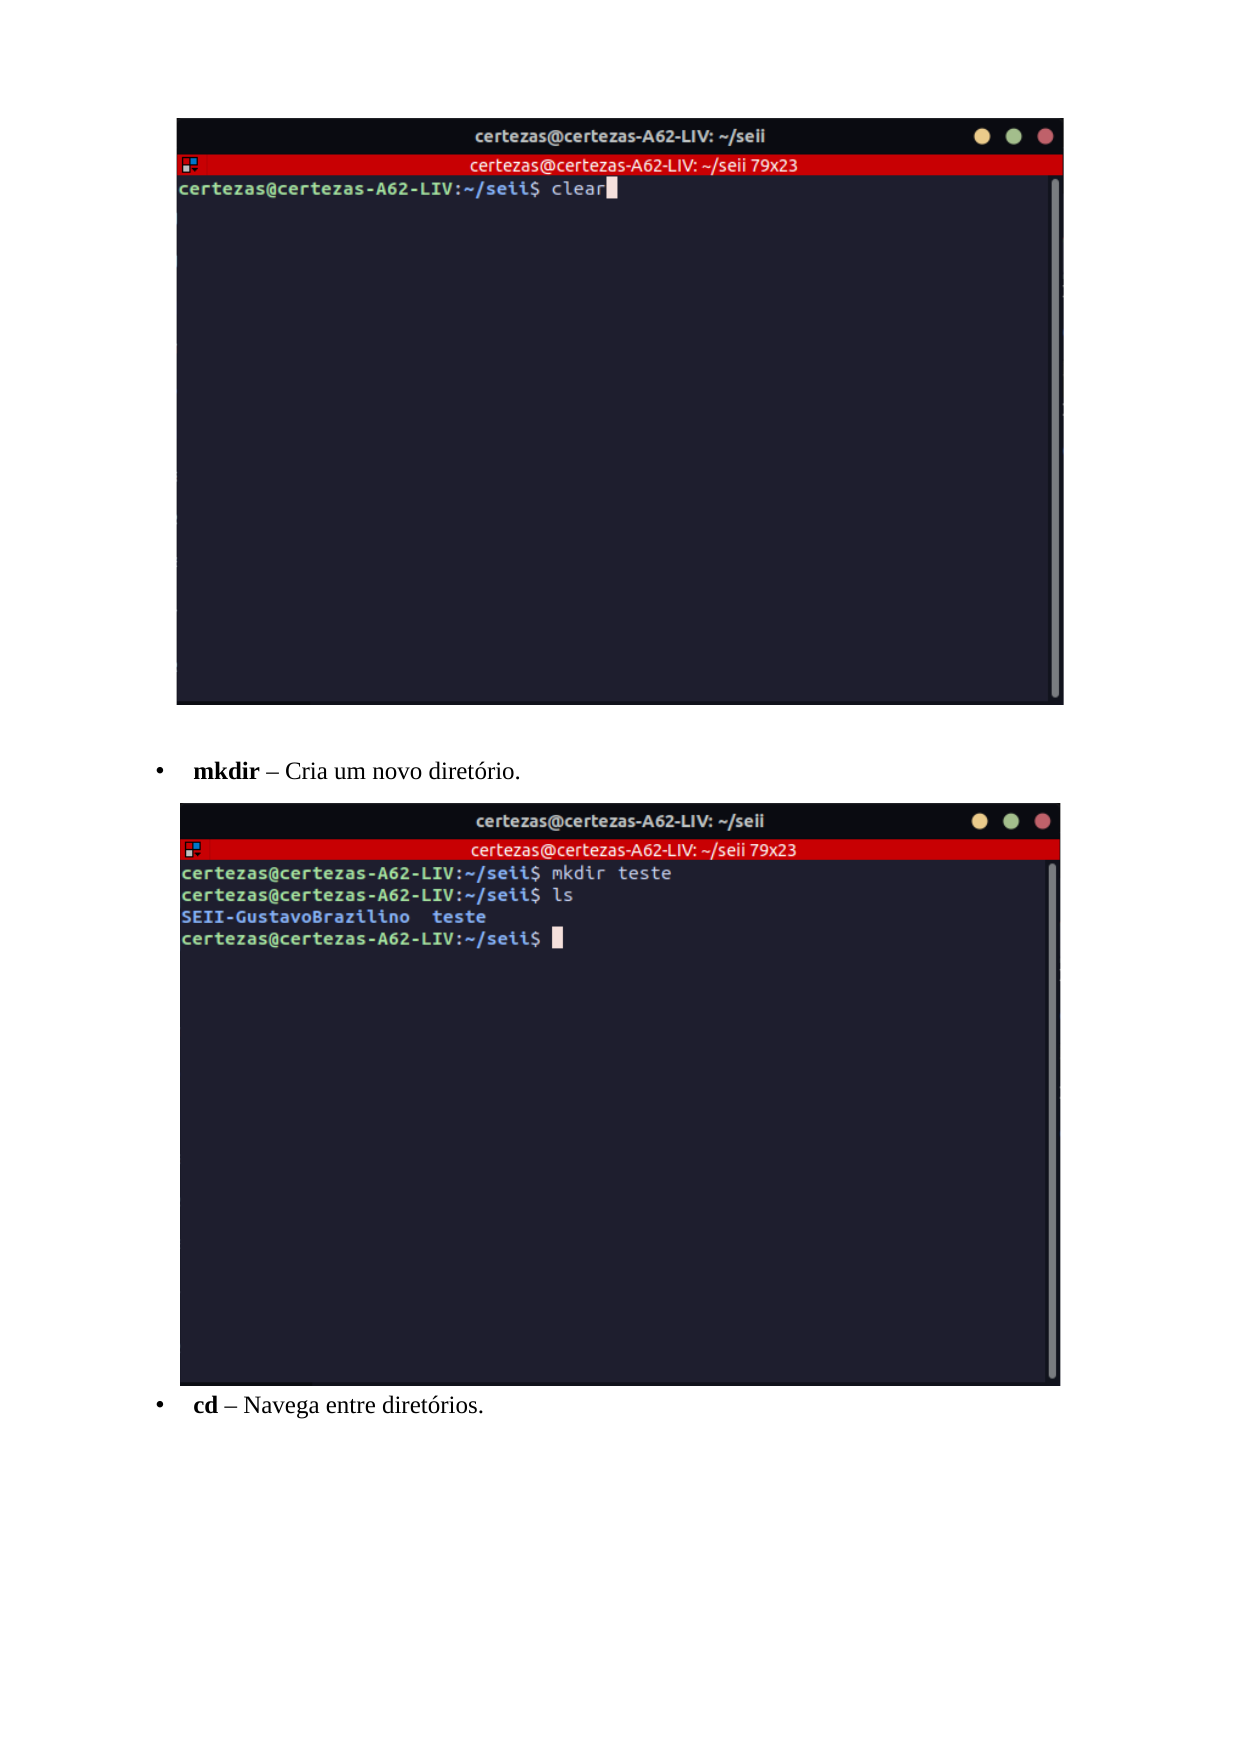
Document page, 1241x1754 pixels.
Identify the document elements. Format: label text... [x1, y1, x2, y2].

list cd – Navega entre diretórios. [156, 1194, 1122, 1418]
picture [176, 118, 1064, 705]
picture [180, 803, 1061, 1386]
list mkdir – Cria um novo diretório. [156, 756, 1122, 785]
